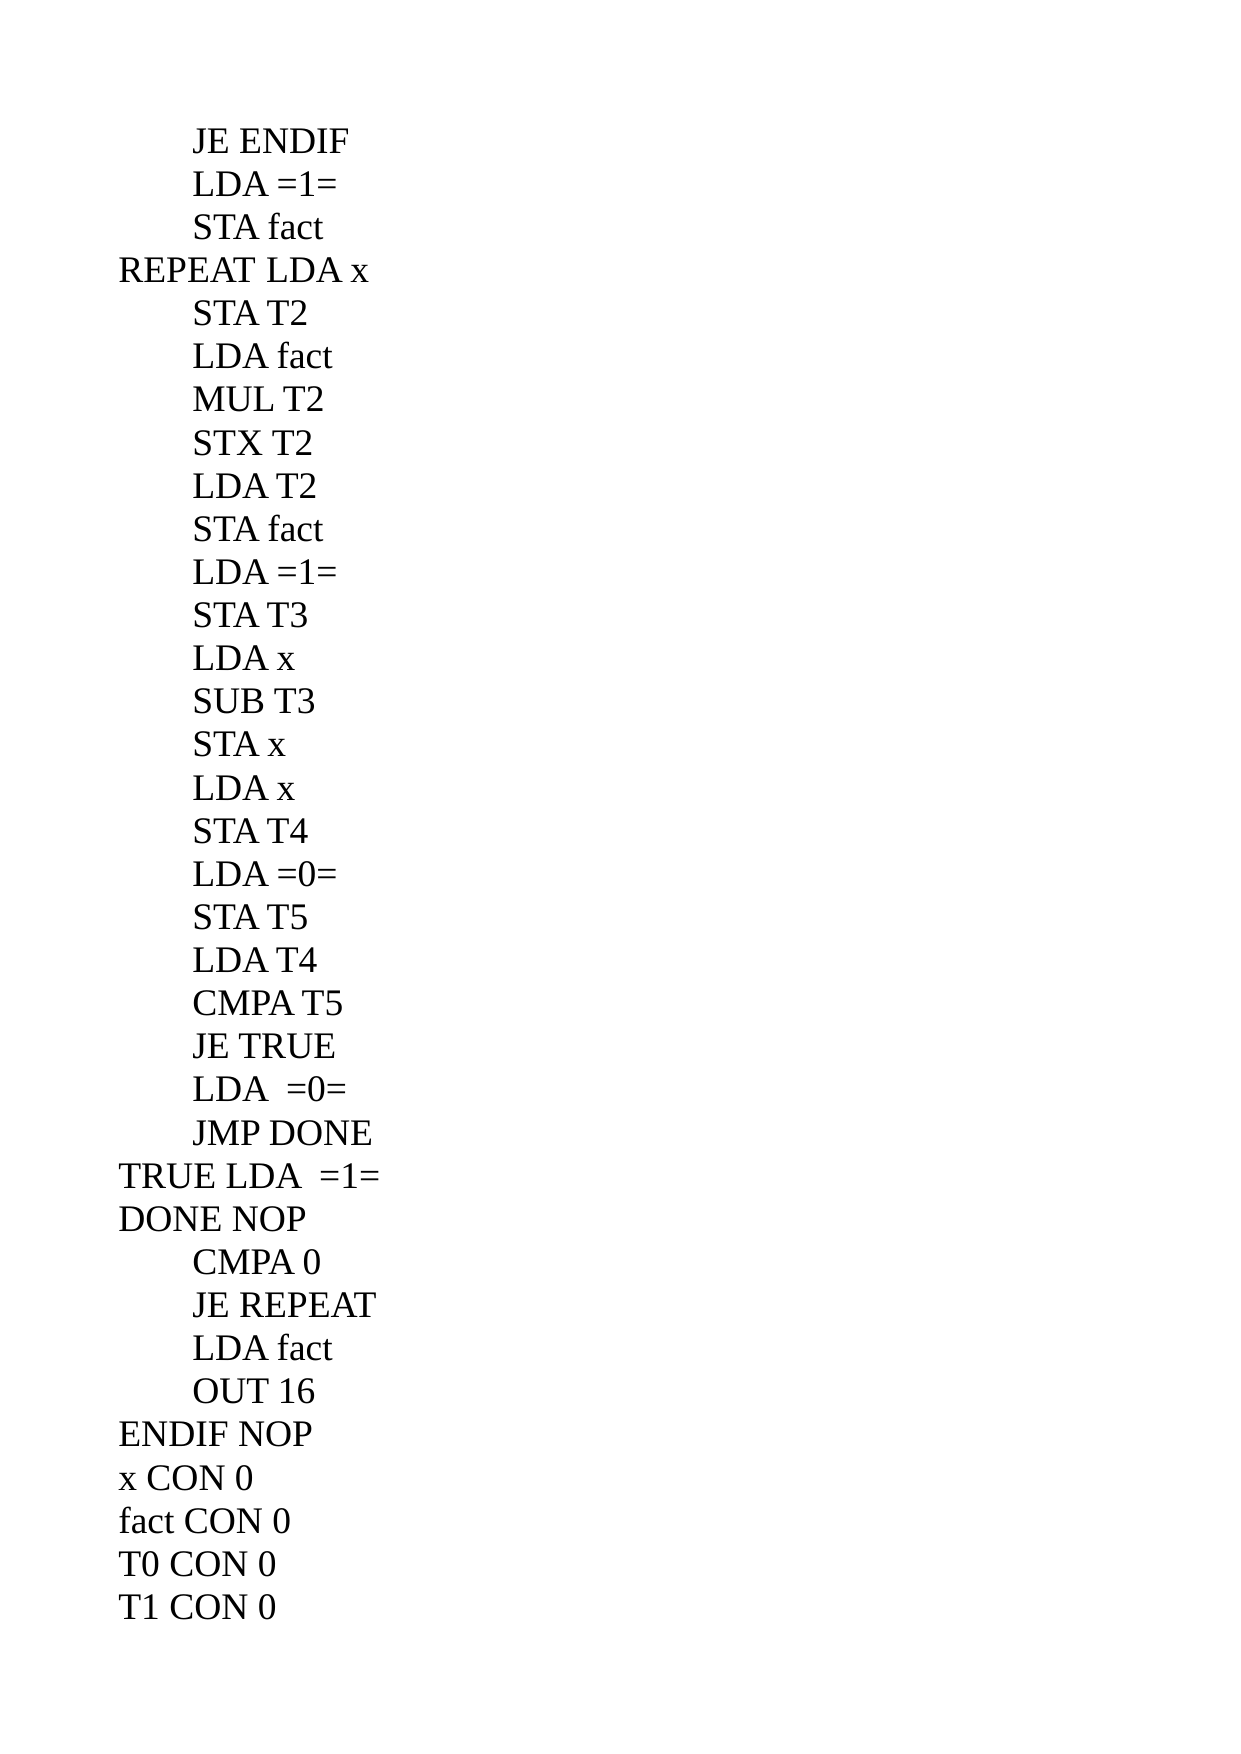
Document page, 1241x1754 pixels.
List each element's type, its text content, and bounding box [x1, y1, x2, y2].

text DONE NOP [118, 1196, 1122, 1239]
text STA T5 [118, 894, 1122, 937]
text LDA T4 [118, 937, 1122, 981]
text LDA x [118, 636, 1122, 679]
text JE TRUE [118, 1024, 1122, 1067]
text T1 CON 0 [118, 1584, 1122, 1627]
text x CON 0 [118, 1455, 1122, 1498]
text fact CON 0 [118, 1498, 1122, 1541]
text STA fact [118, 204, 1122, 247]
text LDA T2 [118, 463, 1122, 506]
text LDA fact [118, 334, 1122, 377]
text LDA =0= [118, 1067, 1122, 1110]
text STA T4 [118, 808, 1122, 851]
text STX T2 [118, 420, 1122, 463]
text ENDIF NOP [118, 1412, 1122, 1455]
text CMPA 0 [118, 1239, 1122, 1282]
text JE REPEAT [118, 1282, 1122, 1326]
text OUT 16 [118, 1369, 1122, 1412]
text JMP DONE [118, 1110, 1122, 1153]
text MUL T2 [118, 377, 1122, 420]
text SUB T3 [118, 679, 1122, 722]
text STA T3 [118, 592, 1122, 636]
text CMPA T5 [118, 981, 1122, 1024]
text T0 CON 0 [118, 1541, 1122, 1584]
text STA T2 [118, 291, 1122, 334]
text STA x [118, 722, 1122, 765]
text LDA x [118, 765, 1122, 808]
text LDA fact [118, 1326, 1122, 1369]
text TRUE LDA =1= [118, 1153, 1122, 1196]
text LDA =1= [118, 161, 1122, 204]
text LDA =1= [118, 549, 1122, 592]
text LDA =0= [118, 851, 1122, 894]
text STA fact [118, 506, 1122, 549]
text REPEAT LDA x [118, 247, 1122, 291]
text JE ENDIF [118, 118, 1122, 161]
